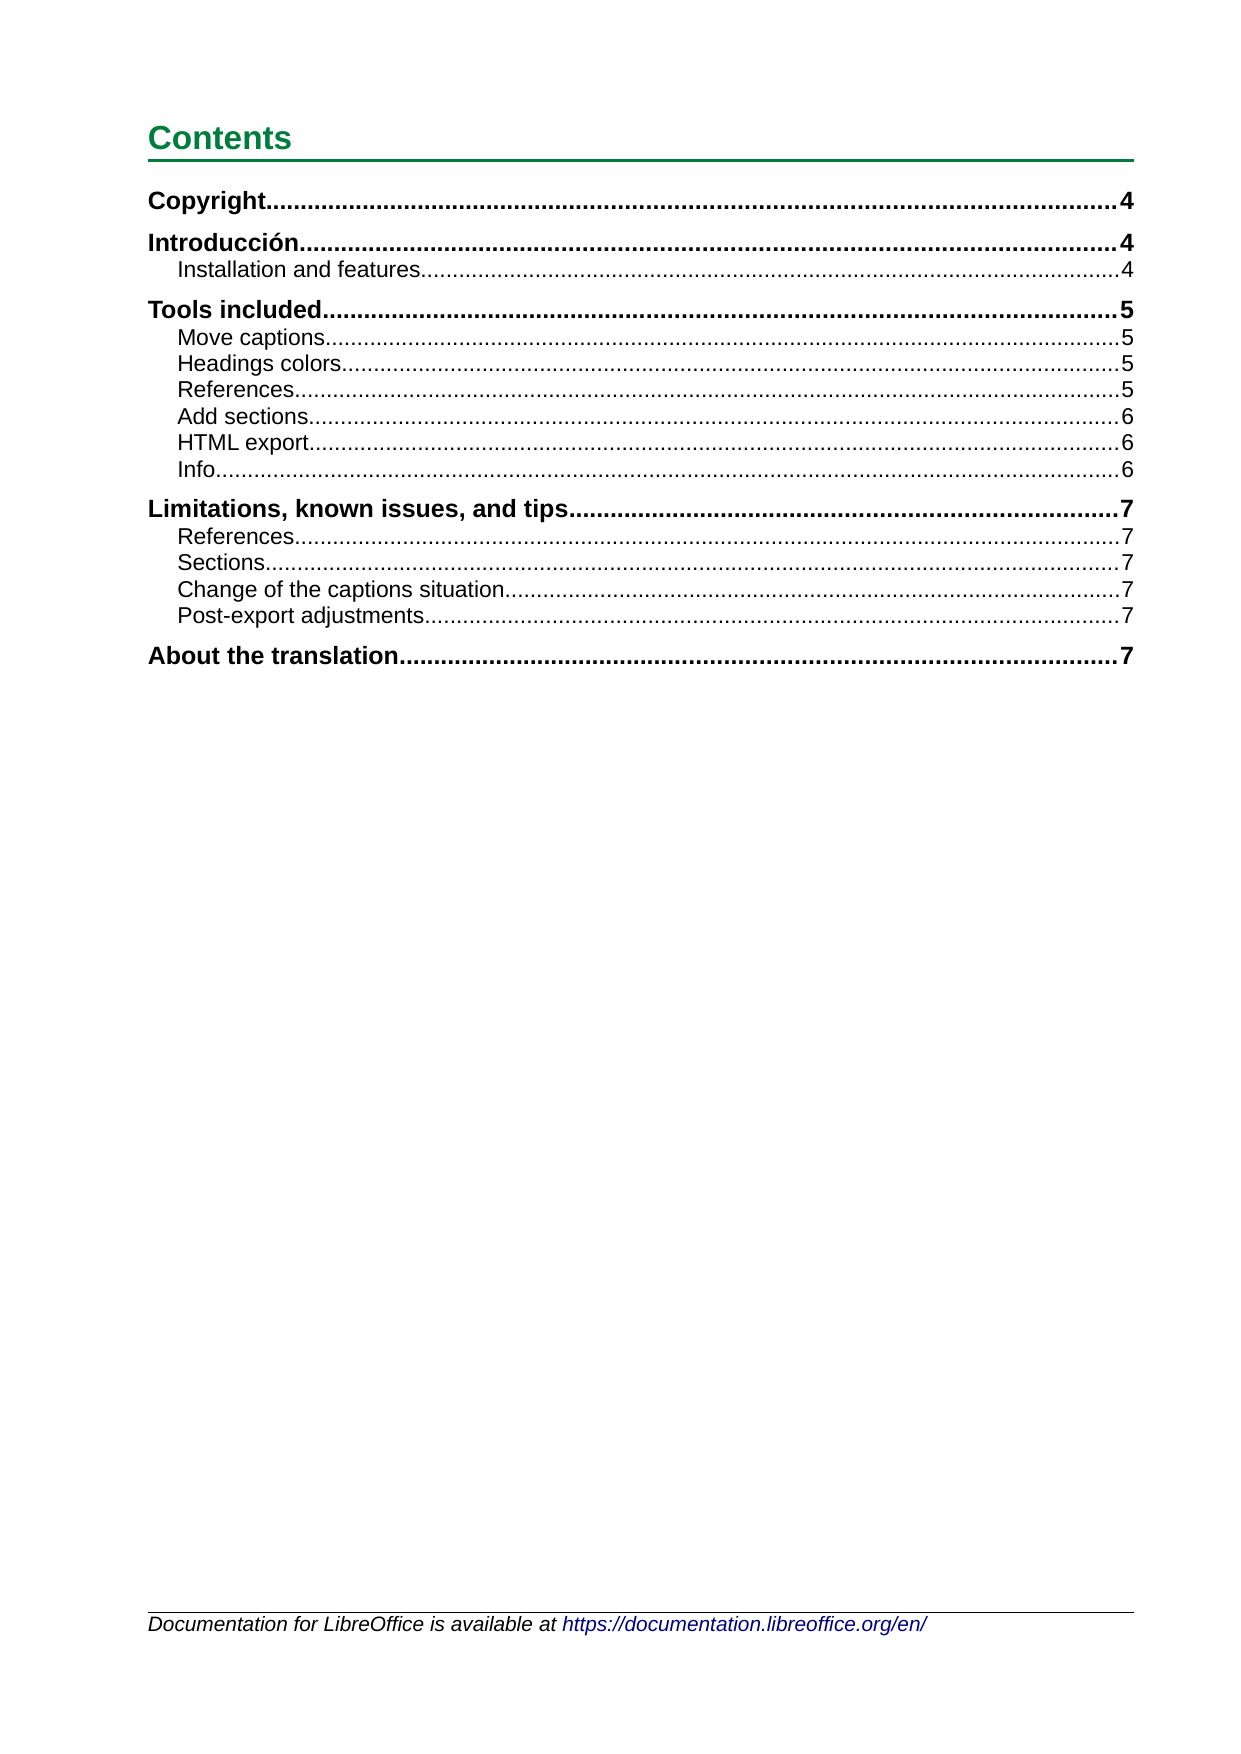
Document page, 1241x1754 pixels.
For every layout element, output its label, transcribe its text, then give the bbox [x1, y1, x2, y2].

text About the translation 7 [148, 641, 1134, 669]
text References 5 [177, 376, 1134, 403]
text Add sections 6 [177, 403, 1134, 429]
text References 7 [177, 523, 1134, 549]
text Post-export adjustments. 7 [177, 602, 1134, 628]
text Limitations, known issues, and tips 7 [148, 494, 1134, 523]
text Headings colors 5 [177, 350, 1134, 376]
text Tools included 5 [148, 295, 1134, 324]
text Info 6 [177, 456, 1134, 482]
text Sections 7 [177, 549, 1134, 576]
text HTML export 6 [177, 429, 1134, 456]
text Copyright 4 [148, 186, 1134, 215]
text Move captions 5 [177, 324, 1134, 350]
text Introducción 4 [148, 227, 1134, 256]
subtitle Contents [148, 118, 1134, 159]
text Installation and features 4 [177, 256, 1134, 283]
text Change of the captions situation 7 [177, 576, 1134, 602]
